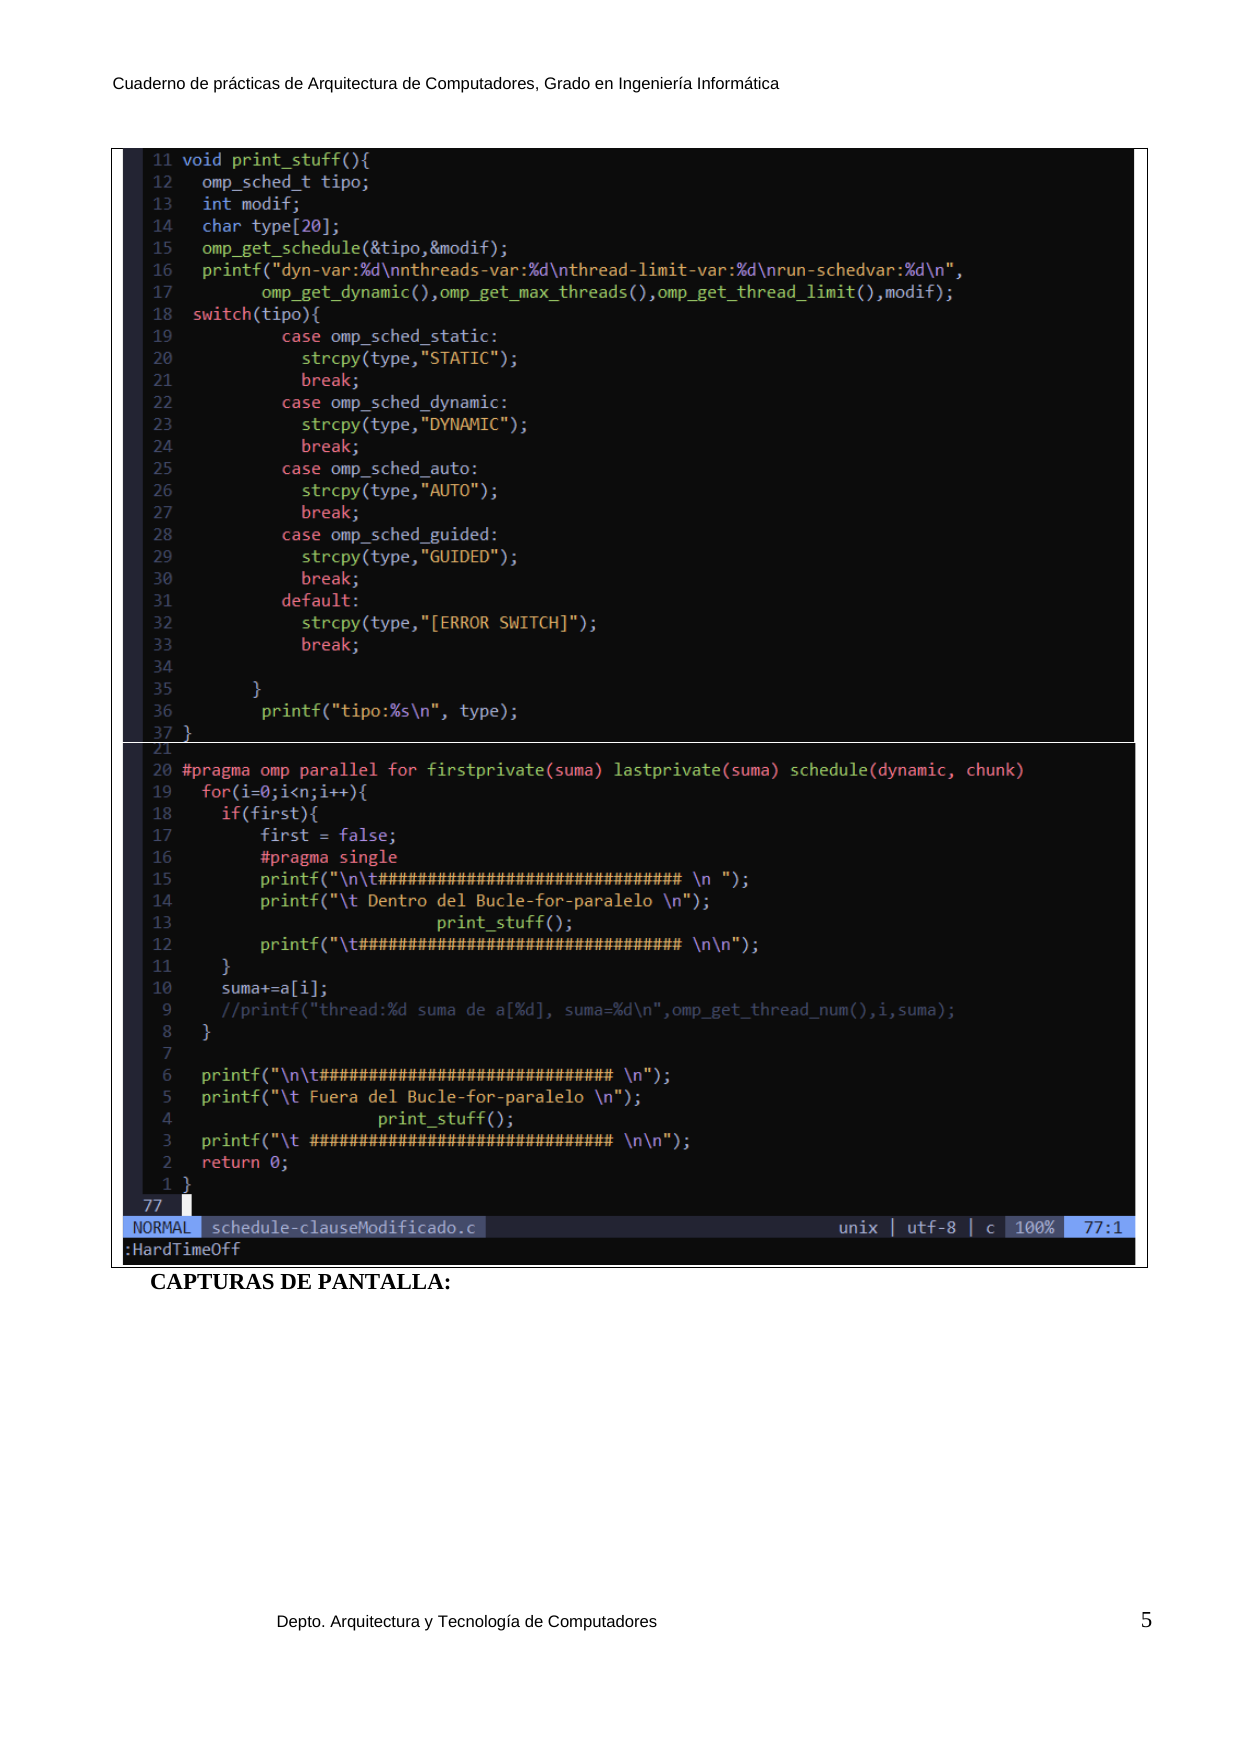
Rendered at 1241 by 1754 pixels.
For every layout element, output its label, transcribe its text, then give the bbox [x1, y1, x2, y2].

text CAPTURAS DE PANTALLA: [150, 1268, 1152, 1294]
table_header [112, 149, 1147, 1267]
